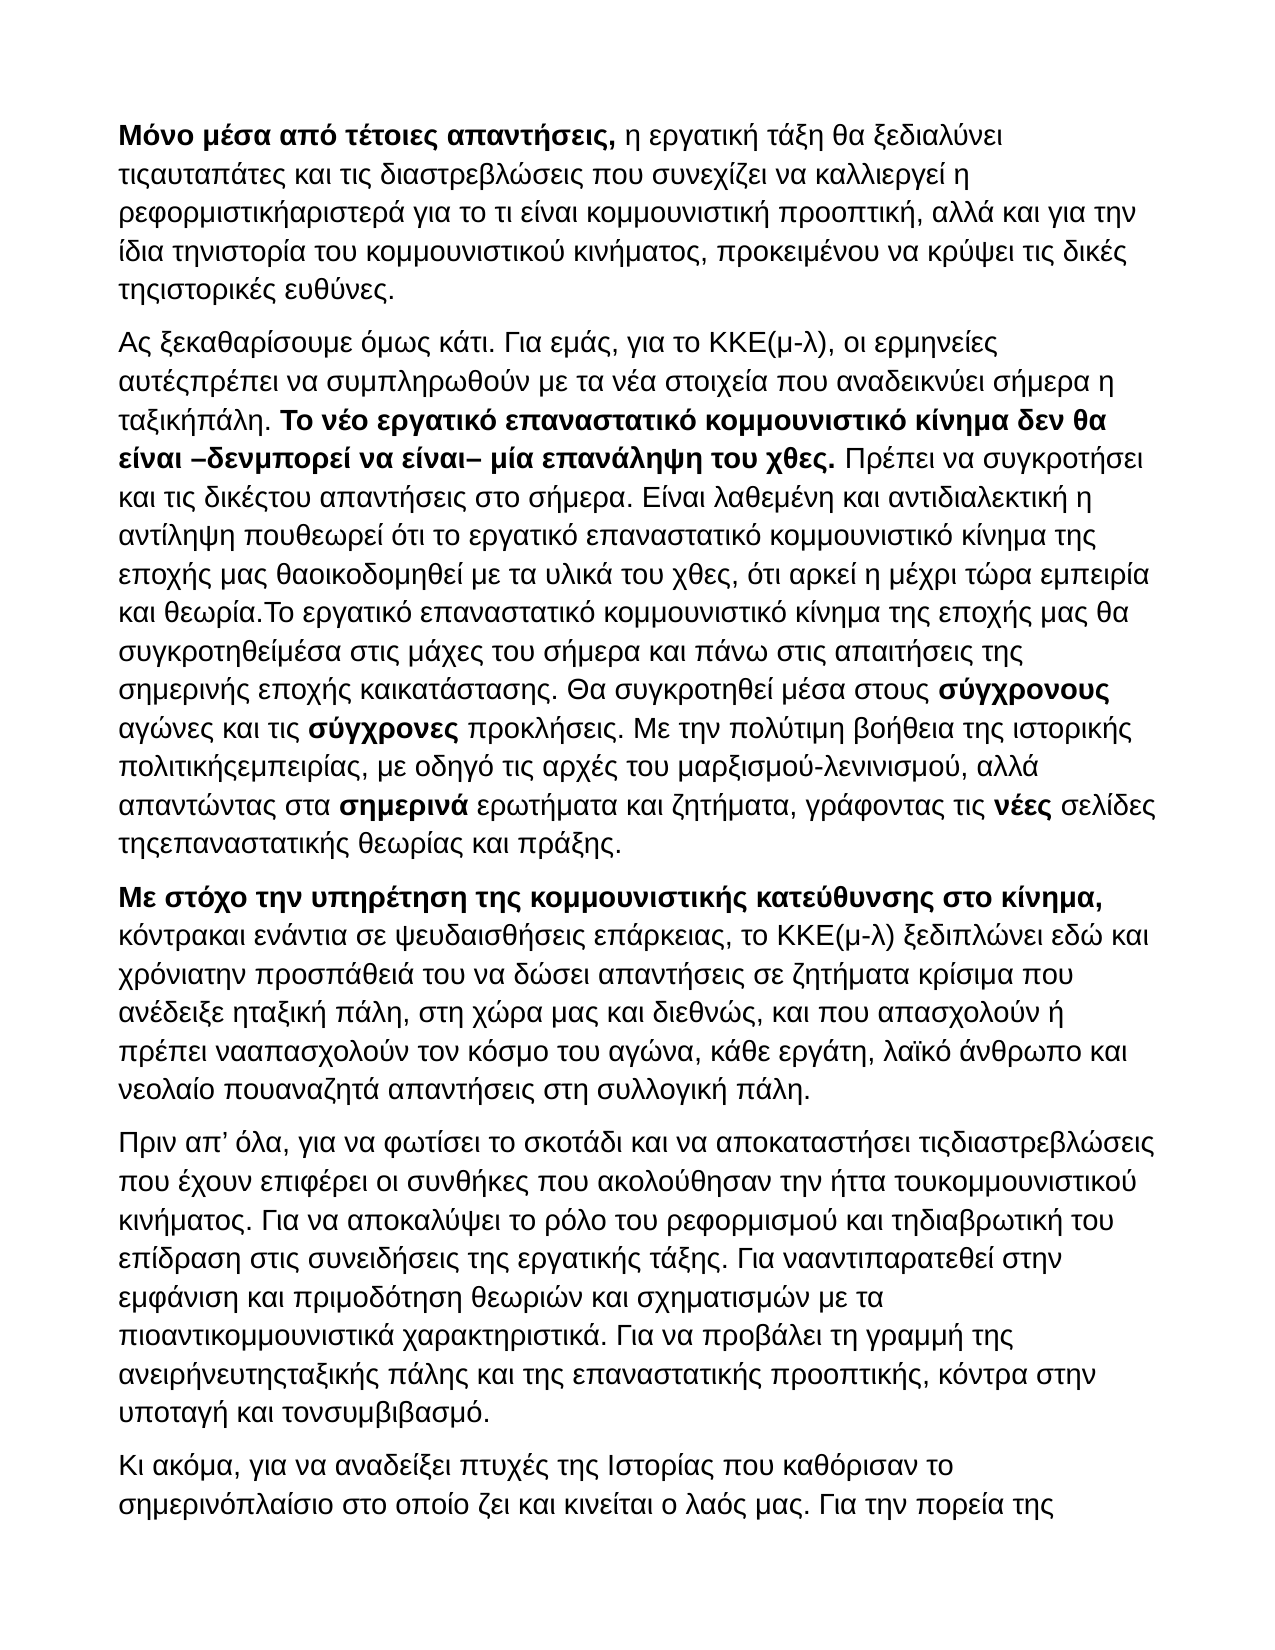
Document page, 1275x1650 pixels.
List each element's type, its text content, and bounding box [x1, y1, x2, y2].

text Μόνο μέσα από τέτοιες απαντήσεις, η εργατική τάξη θα ξεδιαλύνει τιςαυταπάτες και τις διαστρεβλώσεις που συνεχίζει να καλλιεργεί η ρεφορμιστικήαριστερά για το τι είναι κομμουνιστική προοπτική, αλλά και για την ίδια τηνιστορία του κομμουνιστικού κινήματος, προκειμένου να κρύψει τις δικές τηςιστορικές ευθύνες. [118, 118, 1157, 306]
text Με στόχο την υπηρέτηση της κομμουνιστικής κατεύθυνσης στο κίνημα, κόντρακαι ενάντια σε ψευδαισθήσεις επάρκειας, το ΚΚΕ(μ-λ) ξεδιπλώνει εδώ και χρόνιατην προσπάθειά του να δώσει απαντήσεις σε ζητήματα κρίσιμα που ανέδειξε ηταξική πάλη, στη χώρα μας και διεθνώς, και που απασχολούν ή πρέπει νααπασχολούν τον κόσμο του αγώνα, κάθε εργάτη, λαϊκό άνθρωπο και νεολαίο πουαναζητά απαντήσεις στη συλλογική πάλη. [118, 879, 1157, 1106]
text Πριν απ’ όλα, για να φωτίσει το σκοτάδι και να αποκαταστήσει τιςδιαστρεβλώσεις που έχουν επιφέρει οι συνθήκες που ακολούθησαν την ήττα τουκομμουνιστικού κινήματος. Για να αποκαλύψει το ρόλο του ρεφορμισμού και τηδιαβρωτική του επίδραση στις συνειδήσεις της εργατικής τάξης. Για νααντιπαρατεθεί στην εμφάνιση και πριμοδότηση θεωριών και σχηματισμών με τα πιοαντικομμουνιστικά χαρακτηριστικά. Για να προβάλει τη γραμμή της ανειρήνευτηςταξικής πάλης και της επαναστατικής προοπτικής, κόντρα στην υποταγή και τονσυμβιβασμό. [118, 1125, 1157, 1429]
text Ας ξεκαθαρίσουμε όμως κάτι. Για εμάς, για το ΚΚΕ(μ-λ), οι ερμηνείες αυτέςπρέπει να συμπληρωθούν με τα νέα στοιχεία που αναδεικνύει σήμερα η ταξικήπάλη. Το νέο εργατικό επαναστατικό κομμουνιστικό κίνημα δεν θα είναι –δενμπορεί να είναι– μία επανάληψη του χθες. Πρέπει να συγκροτήσει και τις δικέςτου απαντήσεις στο σήμερα. Είναι λαθεμένη και αντιδιαλεκτική η αντίληψη πουθεωρεί ότι το εργατικό επαναστατικό κομμουνιστικό κίνημα της εποχής μας θαοικοδομηθεί με τα υλικά του χθες, ότι αρκεί η μέχρι τώρα εμπειρία και θεωρία.Το εργατικό επαναστατικό κομμουνιστικό κίνημα της εποχής μας θα συγκροτηθείμέσα στις μάχες του σήμερα και πάνω στις απαιτήσεις της σημερινής εποχής καικατάστασης. Θα συγκροτηθεί μέσα στους σύγχρονους αγώνες και τις σύγχρονες προκλήσεις. Με την πολύτιμη βοήθεια της ιστορικής πολιτικήςεμπειρίας, με οδηγό τις αρχές του μαρξισμού-λενινισμού, αλλά απαντώντας στα σημερινά ερωτήματα και ζητήματα, γράφοντας τις νέες σελίδες τηςεπαναστατικής θεωρίας και πράξης. [118, 325, 1157, 860]
text Κι ακόμα, για να αναδείξει πτυχές της Ιστορίας που καθόρισαν το σημερινόπλαίσιο στο οποίο ζει και κινείται ο λαός μας. Για την πορεία της [118, 1448, 1157, 1520]
